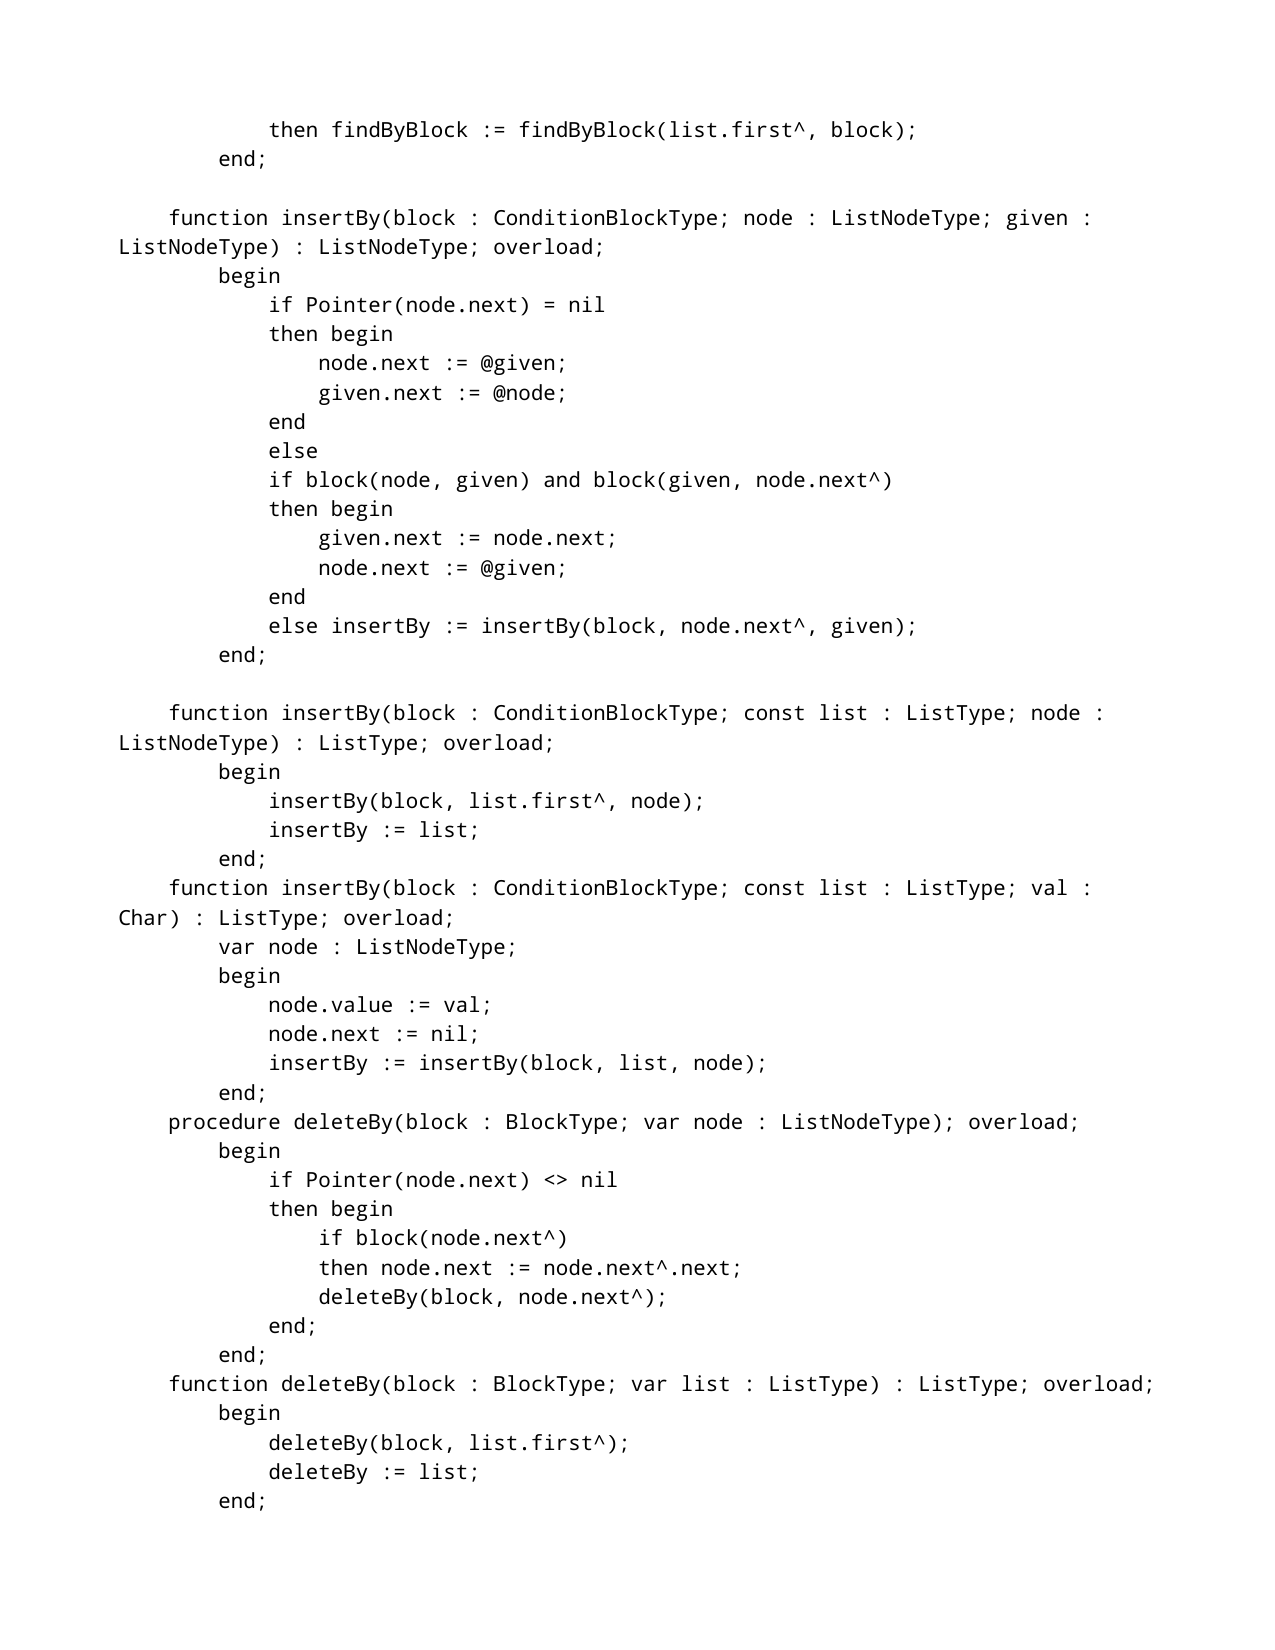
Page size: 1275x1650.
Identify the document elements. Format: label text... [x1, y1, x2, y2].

text deleteBy(block, node.next^); [118, 1285, 1157, 1309]
text begin [118, 1139, 1157, 1163]
text function insertBy(block : ConditionBlockType; node : ListNodeType; given : ListNodeType) : ListNodeType; overload; [118, 206, 1157, 259]
text given.next := @node; [118, 381, 1157, 405]
text if Pointer(node.next) <> nil [118, 1168, 1157, 1192]
text insertBy := insertBy(block, list, node); [118, 1051, 1157, 1076]
text then begin [118, 1197, 1157, 1222]
text function insertBy(block : ConditionBlockType; const list : ListType; val : Char) : ListType; overload; [118, 876, 1157, 930]
text begin [118, 964, 1157, 988]
text then node.next := node.next^.next; [118, 1256, 1157, 1280]
text then begin [118, 497, 1157, 522]
text end; [118, 1489, 1157, 1513]
text function insertBy(block : ConditionBlockType; const list : ListType; node : ListNodeType) : ListType; overload; [118, 701, 1157, 755]
text node.value := val; [118, 993, 1157, 1017]
text begin [118, 760, 1157, 784]
text if block(node.next^) [118, 1226, 1157, 1251]
text procedure deleteBy(block : BlockType; var node : ListNodeType); overload; [118, 1110, 1157, 1134]
text end; [118, 643, 1157, 667]
text node.next := @given; [118, 556, 1157, 580]
text begin [118, 264, 1157, 288]
text begin [118, 1401, 1157, 1426]
text end [118, 410, 1157, 434]
text node.next := nil; [118, 1022, 1157, 1047]
text if Pointer(node.next) = nil [118, 293, 1157, 317]
text end; [118, 1314, 1157, 1338]
text end; [118, 1081, 1157, 1105]
text else [118, 439, 1157, 463]
text var node : ListNodeType; [118, 935, 1157, 959]
text else insertBy := insertBy(block, node.next^, given); [118, 614, 1157, 638]
text function deleteBy(block : BlockType; var list : ListType) : ListType; overload; [118, 1372, 1157, 1397]
text end; [118, 1343, 1157, 1367]
text insertBy(block, list.first^, node); [118, 789, 1157, 813]
text node.next := @given; [118, 351, 1157, 376]
text end; [118, 147, 1157, 172]
text end [118, 585, 1157, 609]
text if block(node, given) and block(given, node.next^) [118, 468, 1157, 492]
text then begin [118, 322, 1157, 347]
text end; [118, 847, 1157, 872]
text deleteBy(block, list.first^); [118, 1431, 1157, 1455]
text then findByBlock := findByBlock(list.first^, block); [118, 118, 1157, 142]
text insertBy := list; [118, 818, 1157, 842]
text given.next := node.next; [118, 526, 1157, 551]
text deleteBy := list; [118, 1460, 1157, 1484]
